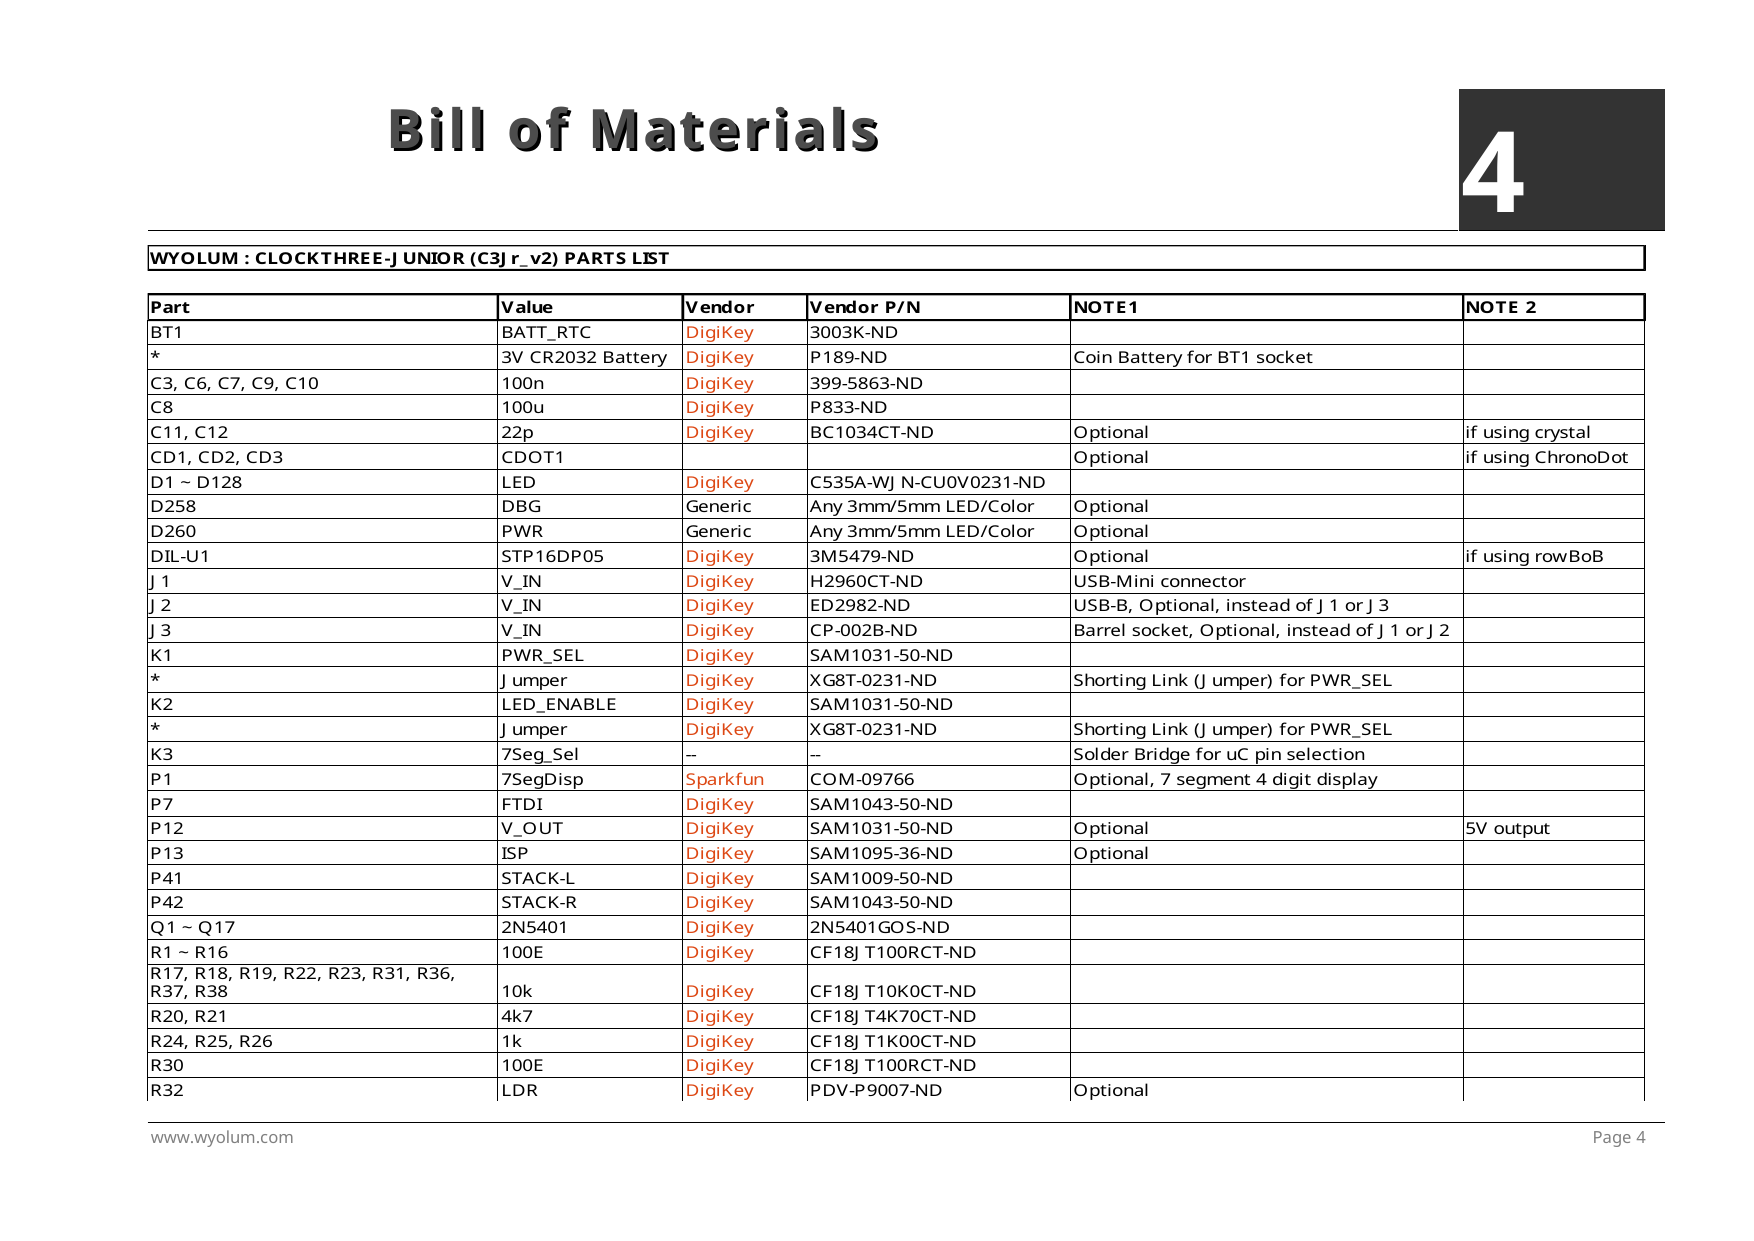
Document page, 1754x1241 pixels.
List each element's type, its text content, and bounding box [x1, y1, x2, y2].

table_header [148, 89, 354, 183]
table_cell [148, 183, 354, 230]
table_cell [354, 183, 1458, 230]
table_header Bill of Materials [354, 89, 1458, 183]
table_header 4 [1459, 89, 1665, 230]
